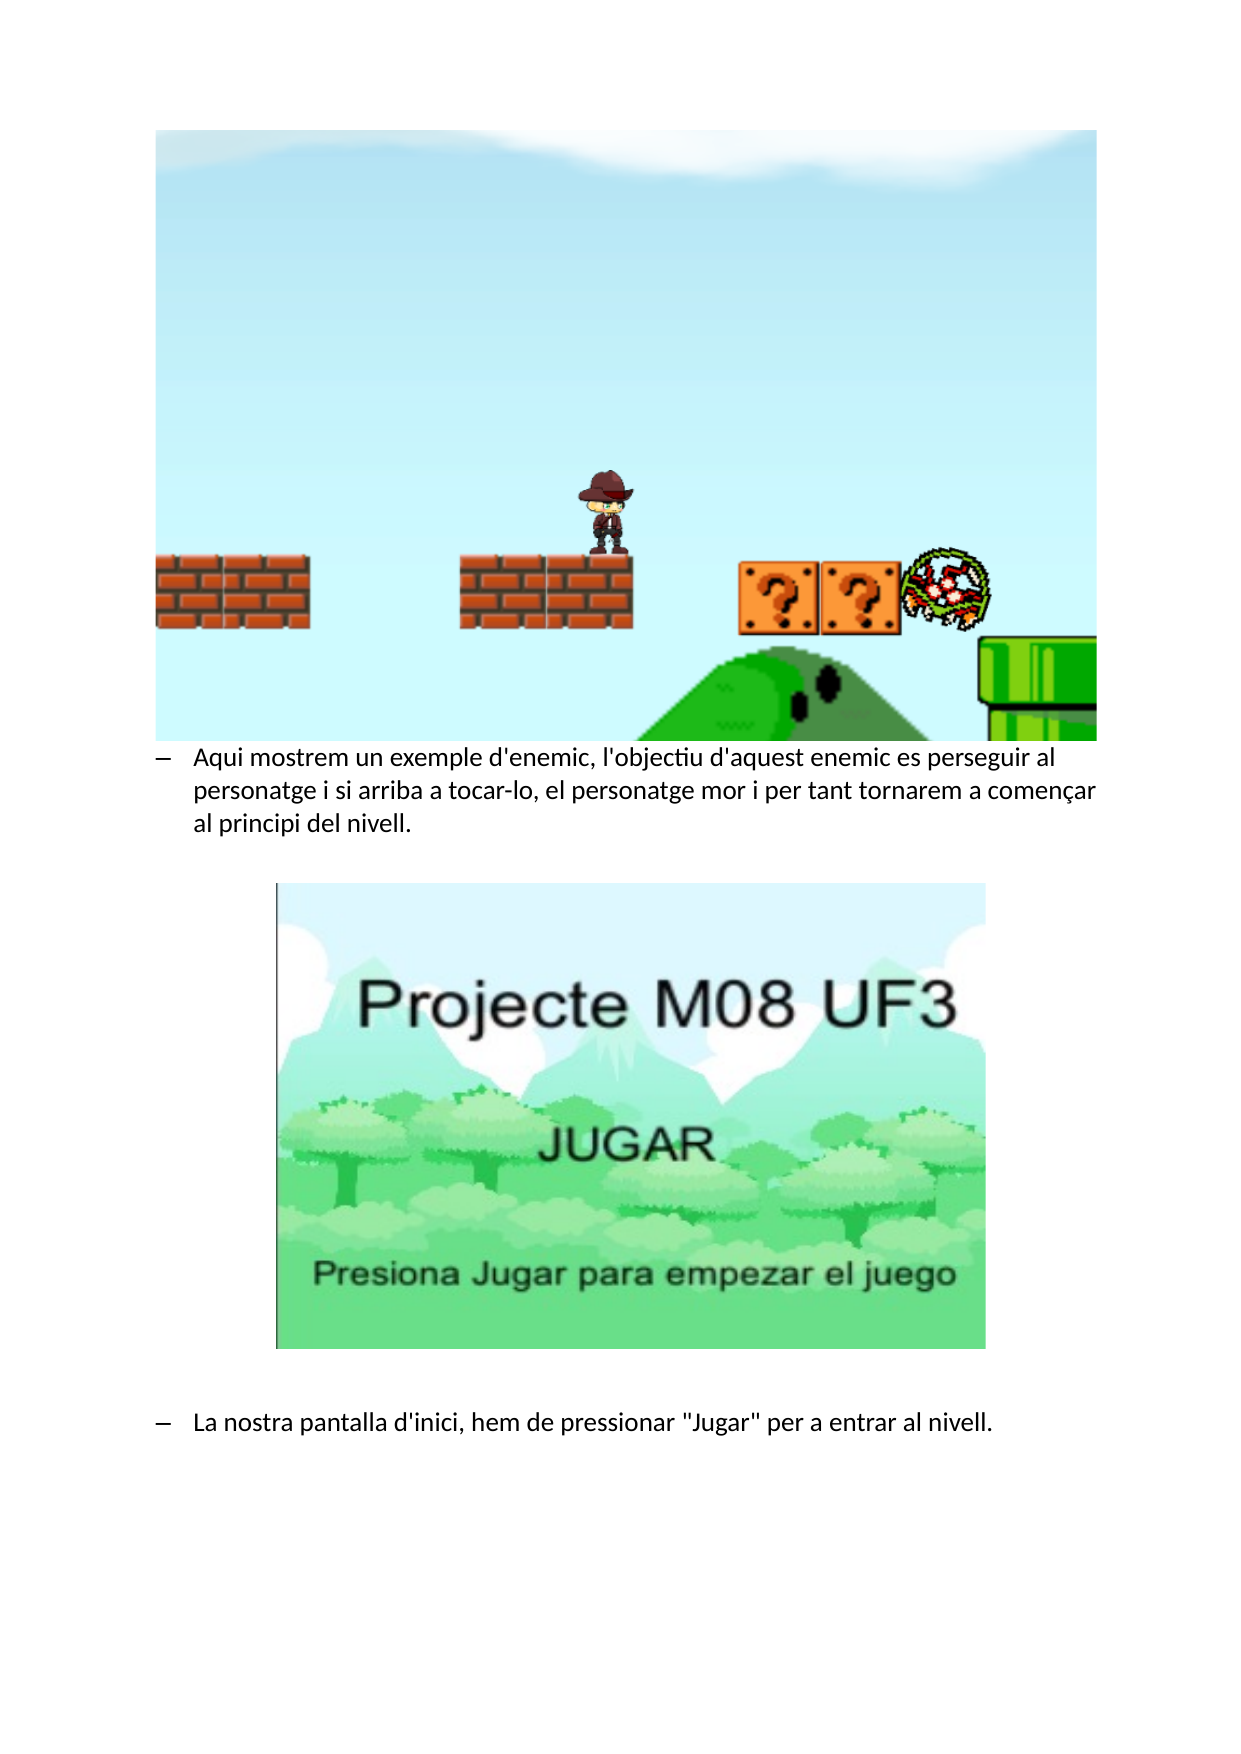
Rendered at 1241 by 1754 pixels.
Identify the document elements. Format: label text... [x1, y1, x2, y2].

picture [155, 130, 1097, 741]
list La nostra pantalla d'inici, hem de pressionar "Jugar" per a entrar al nivell. [156, 1405, 1122, 1438]
picture [276, 883, 986, 1349]
list Aqui mostrem un exemple d'enemic, l'objectiu d'aquest enemic es perseguir al personatge i si arriba a tocar-lo, el personatge mor i per tant tornarem a començar al principi del nivell. [156, 118, 1122, 839]
